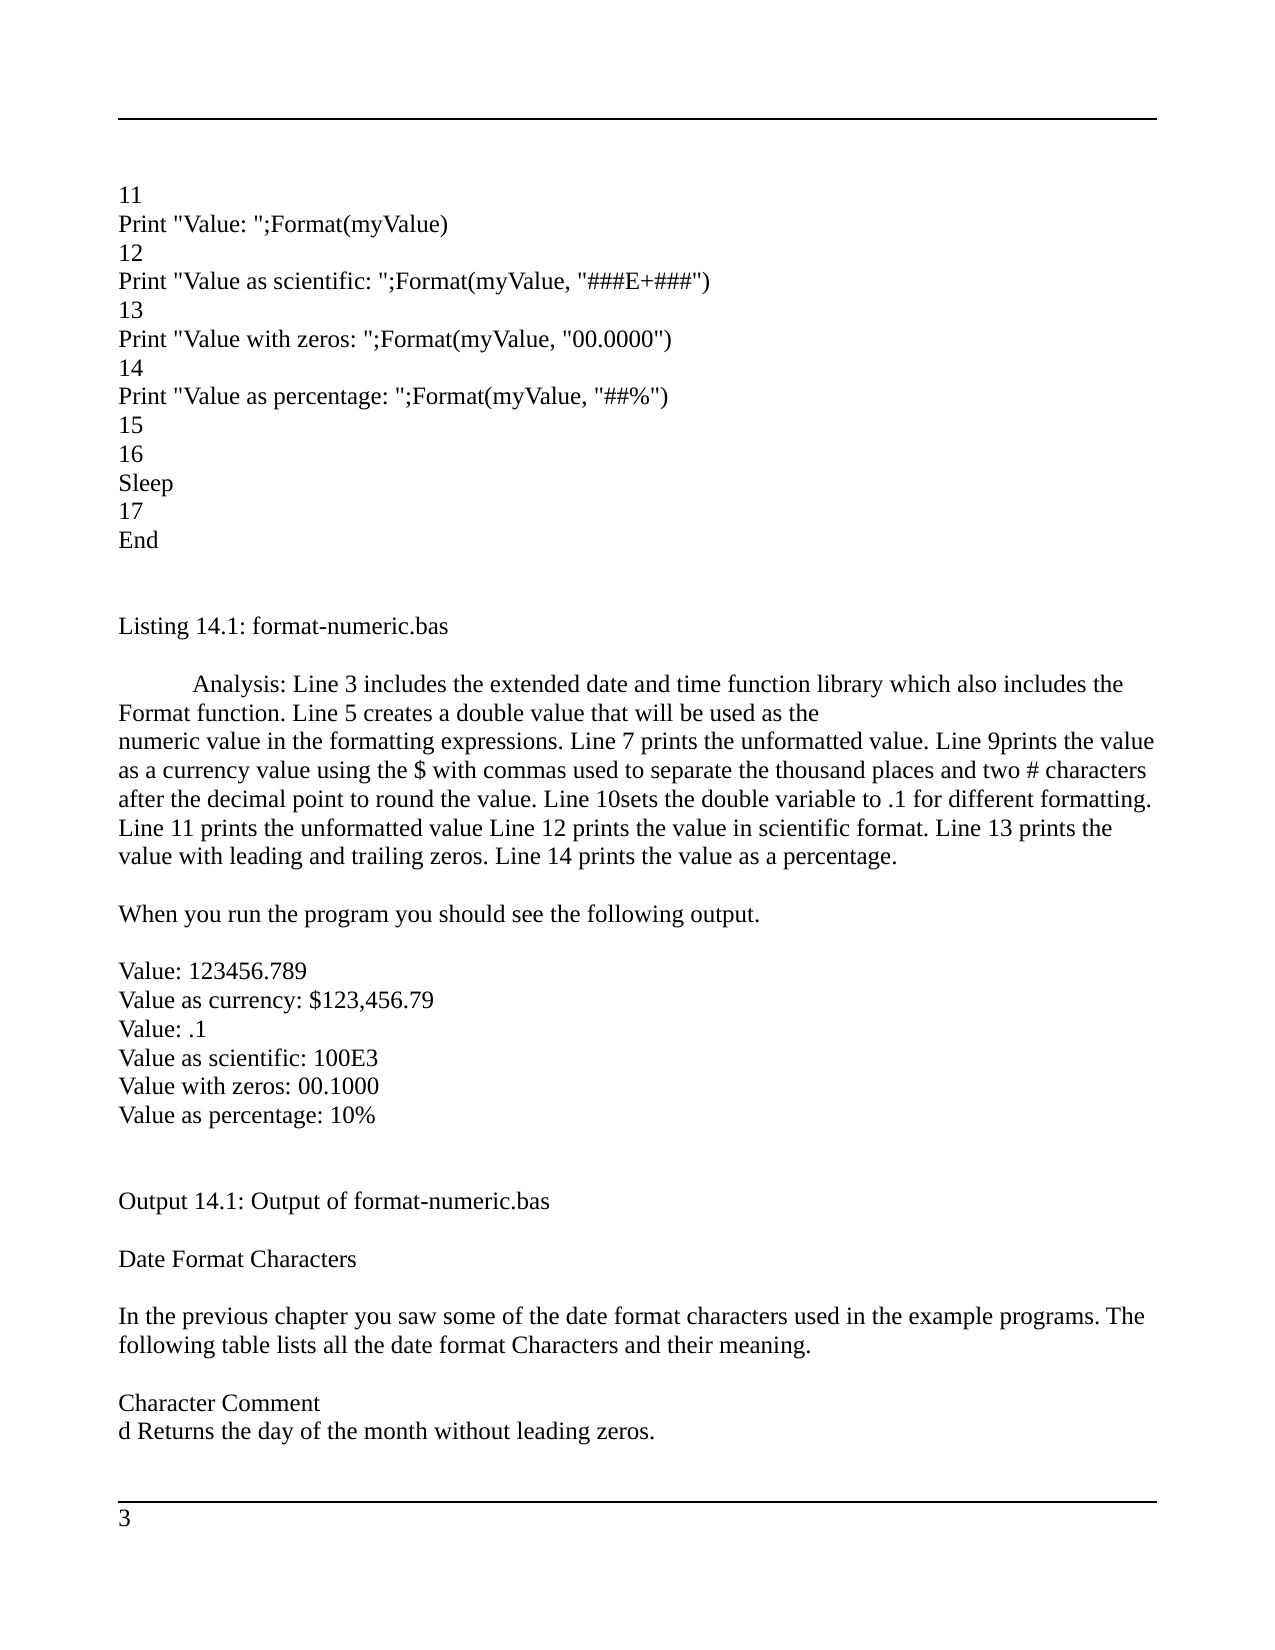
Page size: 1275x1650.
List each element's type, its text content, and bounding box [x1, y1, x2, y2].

text 11 [118, 180, 1157, 209]
text Print "Value with zeros: ";Format(myValue, "00.0000") [118, 324, 1157, 353]
text Sleep [118, 468, 1157, 496]
text Value: 123456.789 [118, 956, 1157, 985]
text 14 [118, 353, 1157, 381]
text End [118, 525, 1157, 554]
text 15 [118, 410, 1157, 439]
text Listing 14.1: format-numeric.bas [118, 611, 1157, 640]
text Value as scientific: 100E3 [118, 1043, 1157, 1071]
text Print "Value: ";Format(myValue) [118, 209, 1157, 238]
text Value as currency: $123,456.79 [118, 985, 1157, 1014]
text Value as percentage: 10% [118, 1100, 1157, 1129]
text Output 14.1: Output of format-numeric.bas [118, 1186, 1157, 1215]
text In the previous chapter you saw some of the date format characters used in the example programs. The following table lists all the date format Characters and their meaning. [118, 1301, 1157, 1359]
text numeric value in the formatting expressions. Line 7 prints the unformatted value. Line 9prints the value as a currency value using the $ with commas used to separate the thousand places and two # characters after the decimal point to round the value. Line 10sets the double variable to .1 for different formatting. Line 11 prints the unformatted value Line 12 prints the value in scientific format. Line 13 prints the value with leading and trailing zeros. Line 14 prints the value as a percentage. [118, 726, 1157, 870]
text d Returns the day of the month without leading zeros. [118, 1416, 1157, 1445]
text 13 [118, 295, 1157, 324]
text 16 [118, 439, 1157, 468]
text Character Comment [118, 1388, 1157, 1416]
text Print "Value as scientific: ";Format(myValue, "###E+###") [118, 266, 1157, 295]
text 12 [118, 238, 1157, 266]
text 17 [118, 496, 1157, 525]
text Date Format Characters [118, 1244, 1157, 1273]
text Value: .1 [118, 1014, 1157, 1043]
text When you run the program you should see the following output. [118, 899, 1157, 928]
text Print "Value as percentage: ";Format(myValue, "##%") [118, 381, 1157, 410]
text Value with zeros: 00.1000 [118, 1071, 1157, 1100]
text Analysis: Line 3 includes the extended date and time function library which also includes the Format function. Line 5 creates a double value that will be used as the [118, 669, 1157, 726]
